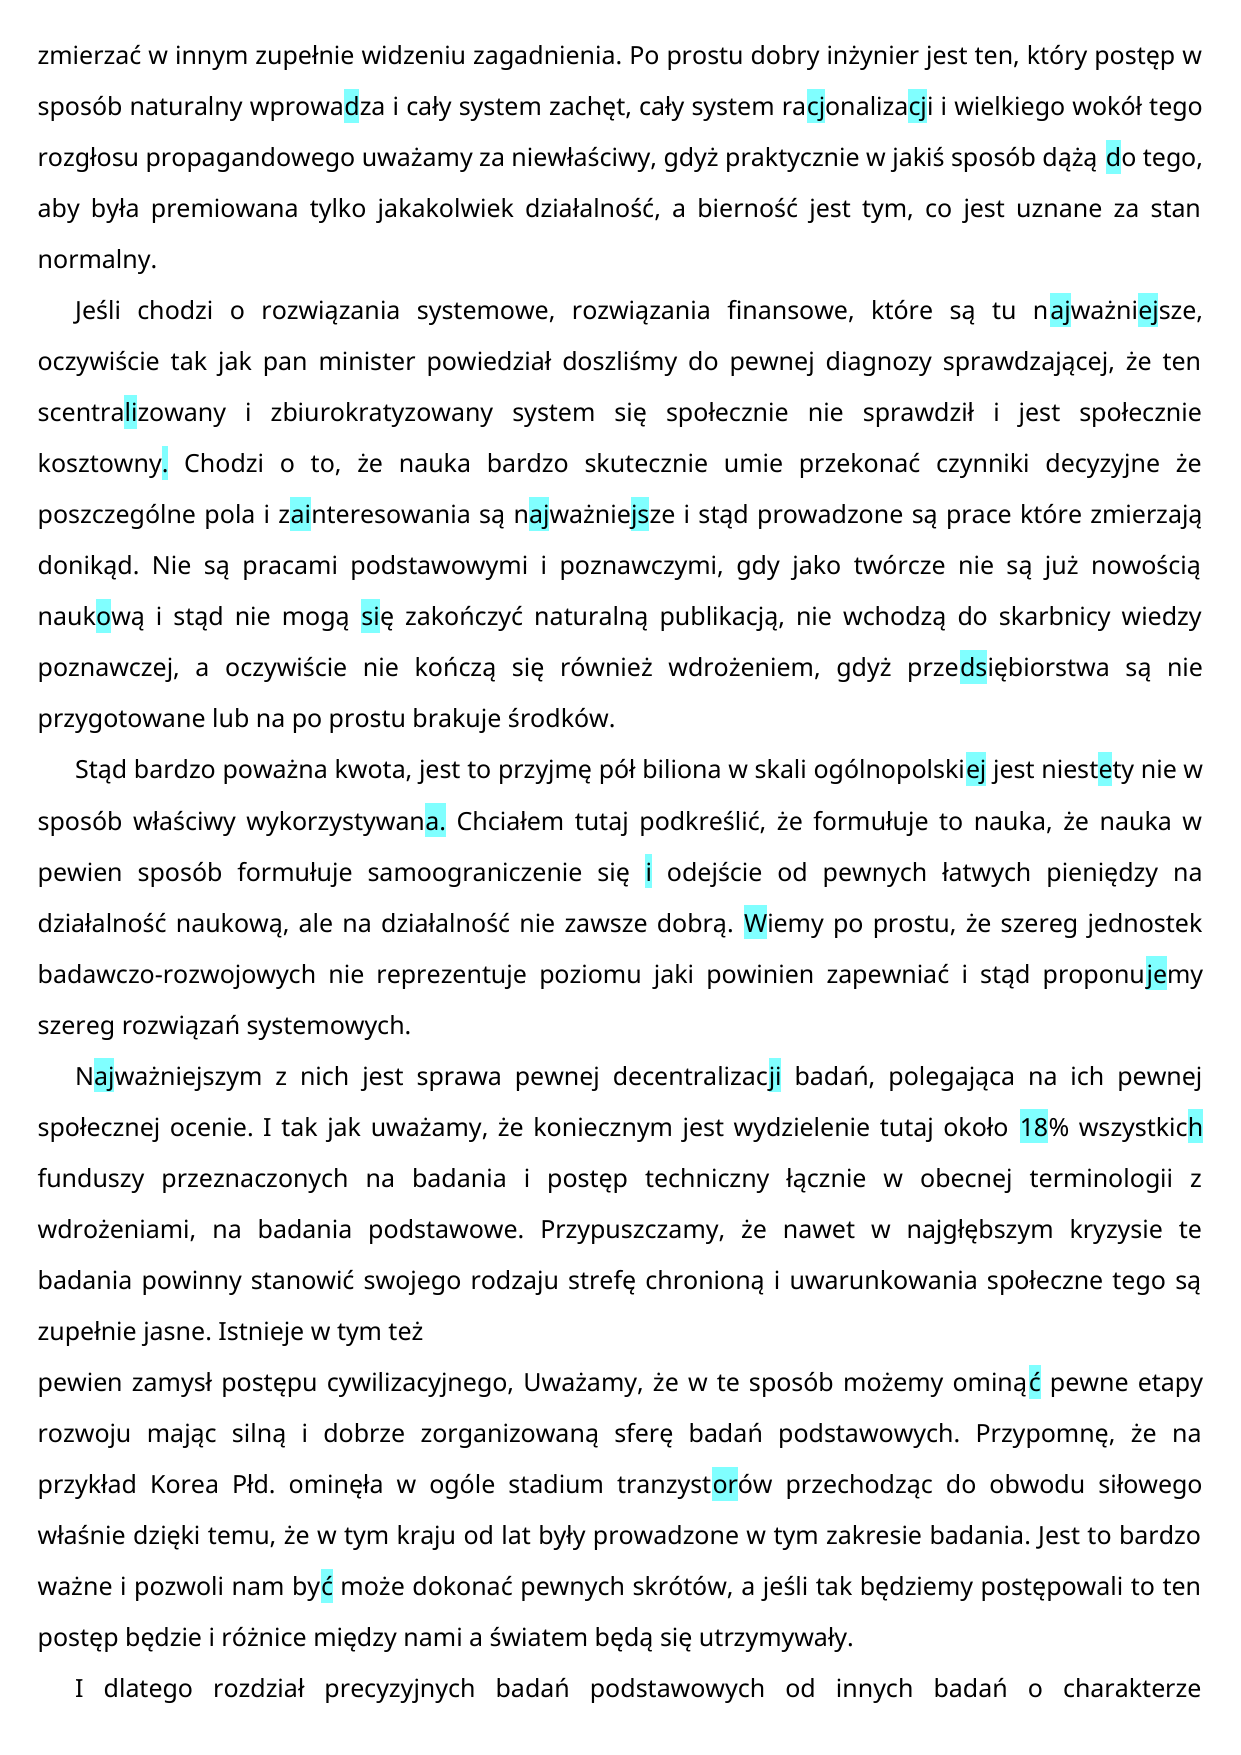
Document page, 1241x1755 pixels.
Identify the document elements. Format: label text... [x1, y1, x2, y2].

text Stąd bardzo poważna kwota, jest to przyjmę pół biliona w skali ogólnopolskiej jest niestety nie w sposób właściwy wykorzystywana. Chciałem tutaj podkreślić, że formułuje to nauka, że nauka w pewien sposób formułuje samoograniczenie się i odejście od pewnych łatwych pieniędzy na działalność naukową, ale na działalność nie zawsze dobrą. Wiemy po prostu, że szereg jednostek badawczo-rozwojowych nie reprezentuje poziomu jaki powinien zapewniać i stąd proponujemy szereg rozwiązań systemowych. [37, 752, 1203, 1041]
text pewien zamysł postępu cywilizacyjnego, Uważamy, że w te sposób możemy ominąć pewne etapy rozwoju mając silną i dobrze zorganizowaną sferę badań podstawowych. Przypomnę, że na przykład Korea Płd. ominęła w ogóle stadium tranzystorów przechodząc do obwodu siłowego właśnie dzięki temu, że w tym kraju od lat były prowadzone w tym zakresie badania. Jest to bardzo ważne i pozwoli nam być może dokonać pewnych skrótów, a jeśli tak będziemy postępowali to ten postęp będzie i różnice między nami a światem będą się utrzymywały. [37, 1364, 1203, 1654]
text Jeśli chodzi o rozwiązania systemowe, rozwiązania finansowe, które są tu najważniejsze, oczywiście tak jak pan minister powiedział doszliśmy do pewnej diagnozy sprawdzającej, że ten scentralizowany i zbiurokratyzowany system się społecznie nie sprawdził i jest społecznie kosztowny. Chodzi o to, że nauka bardzo skutecznie umie przekonać czynniki decyzyjne że poszczególne pola i zainteresowania są najważniejsze i stąd prowadzone są prace które zmierzają donikąd. Nie są pracami podstawowymi i poznawczymi, gdy jako twórcze nie są już nowością naukową i stąd nie mogą się zakończyć naturalną publikacją, nie wchodzą do skarbnicy wiedzy poznawczej, a oczywiście nie kończą się również wdrożeniem, gdyż przedsiębiorstwa są nie przygotowane lub na po prostu brakuje środków. [37, 293, 1203, 735]
text I dlatego rozdział precyzyjnych badań podstawowych od innych badań o charakterze [37, 1671, 1203, 1705]
text zmierzać w innym zupełnie widzeniu zagadnienia. Po prostu dobry inżynier jest ten, który postęp w sposób naturalny wprowadza i cały system zachęt, cały system racjonalizacji i wielkiego wokół tego rozgłosu propagandowego uważamy za niewłaściwy, gdyż praktycznie w jakiś sposób dążą do tego, aby była premiowana tylko jakakolwiek działalność, a bierność jest tym, co jest uznane za stan normalny. [37, 37, 1203, 276]
text Najważniejszym z nich jest sprawa pewnej decentralizacji badań, polegająca na ich pewnej społecznej ocenie. I tak jak uważamy, że koniecznym jest wydzielenie tutaj około 18% wszystkich funduszy przeznaczonych na badania i postęp techniczny łącznie w obecnej terminologii z wdrożeniami, na badania podstawowe. Przypuszczamy, że nawet w najgłębszym kryzysie te badania powinny stanowić swojego rodzaju strefę chronioną i uwarunkowania społeczne tego są zupełnie jasne. Istnieje w tym też [37, 1058, 1203, 1348]
